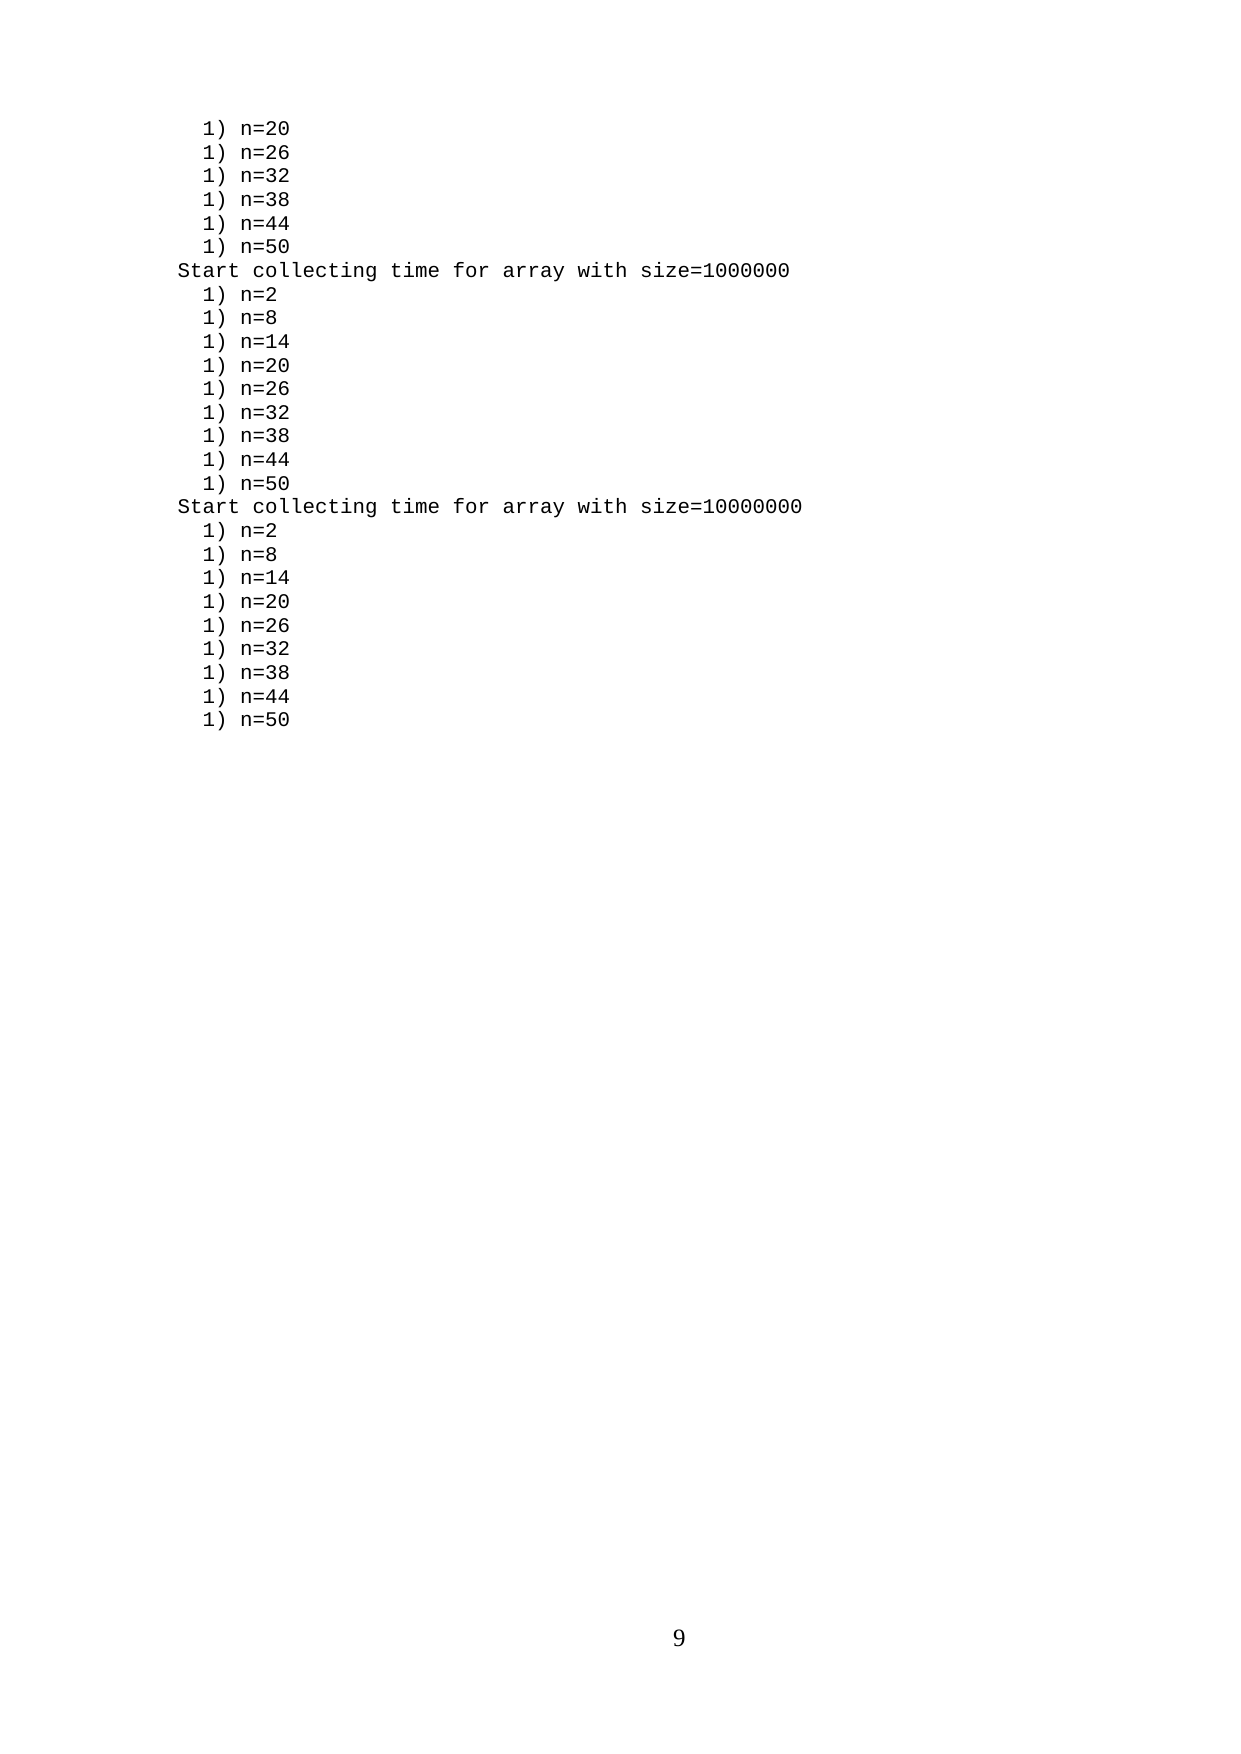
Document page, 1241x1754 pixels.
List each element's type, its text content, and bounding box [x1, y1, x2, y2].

table_header 1) n=20 1) n=26 1) n=32 1) n=38 1) n=44 1) n=50 Start collecting time for array with size=1000000 1) n=2 1) n=8 1) n=14 1) n=20 1) n=26 1) n=32 1) n=38 1) n=44 1) n=50 Start collecting time for array with size=10000000 1) n=2 1) n=8 1) n=14 1) n=20 1) n=26 1) n=32 1) n=38 1) n=44 1) n=50 [177, 118, 1181, 733]
